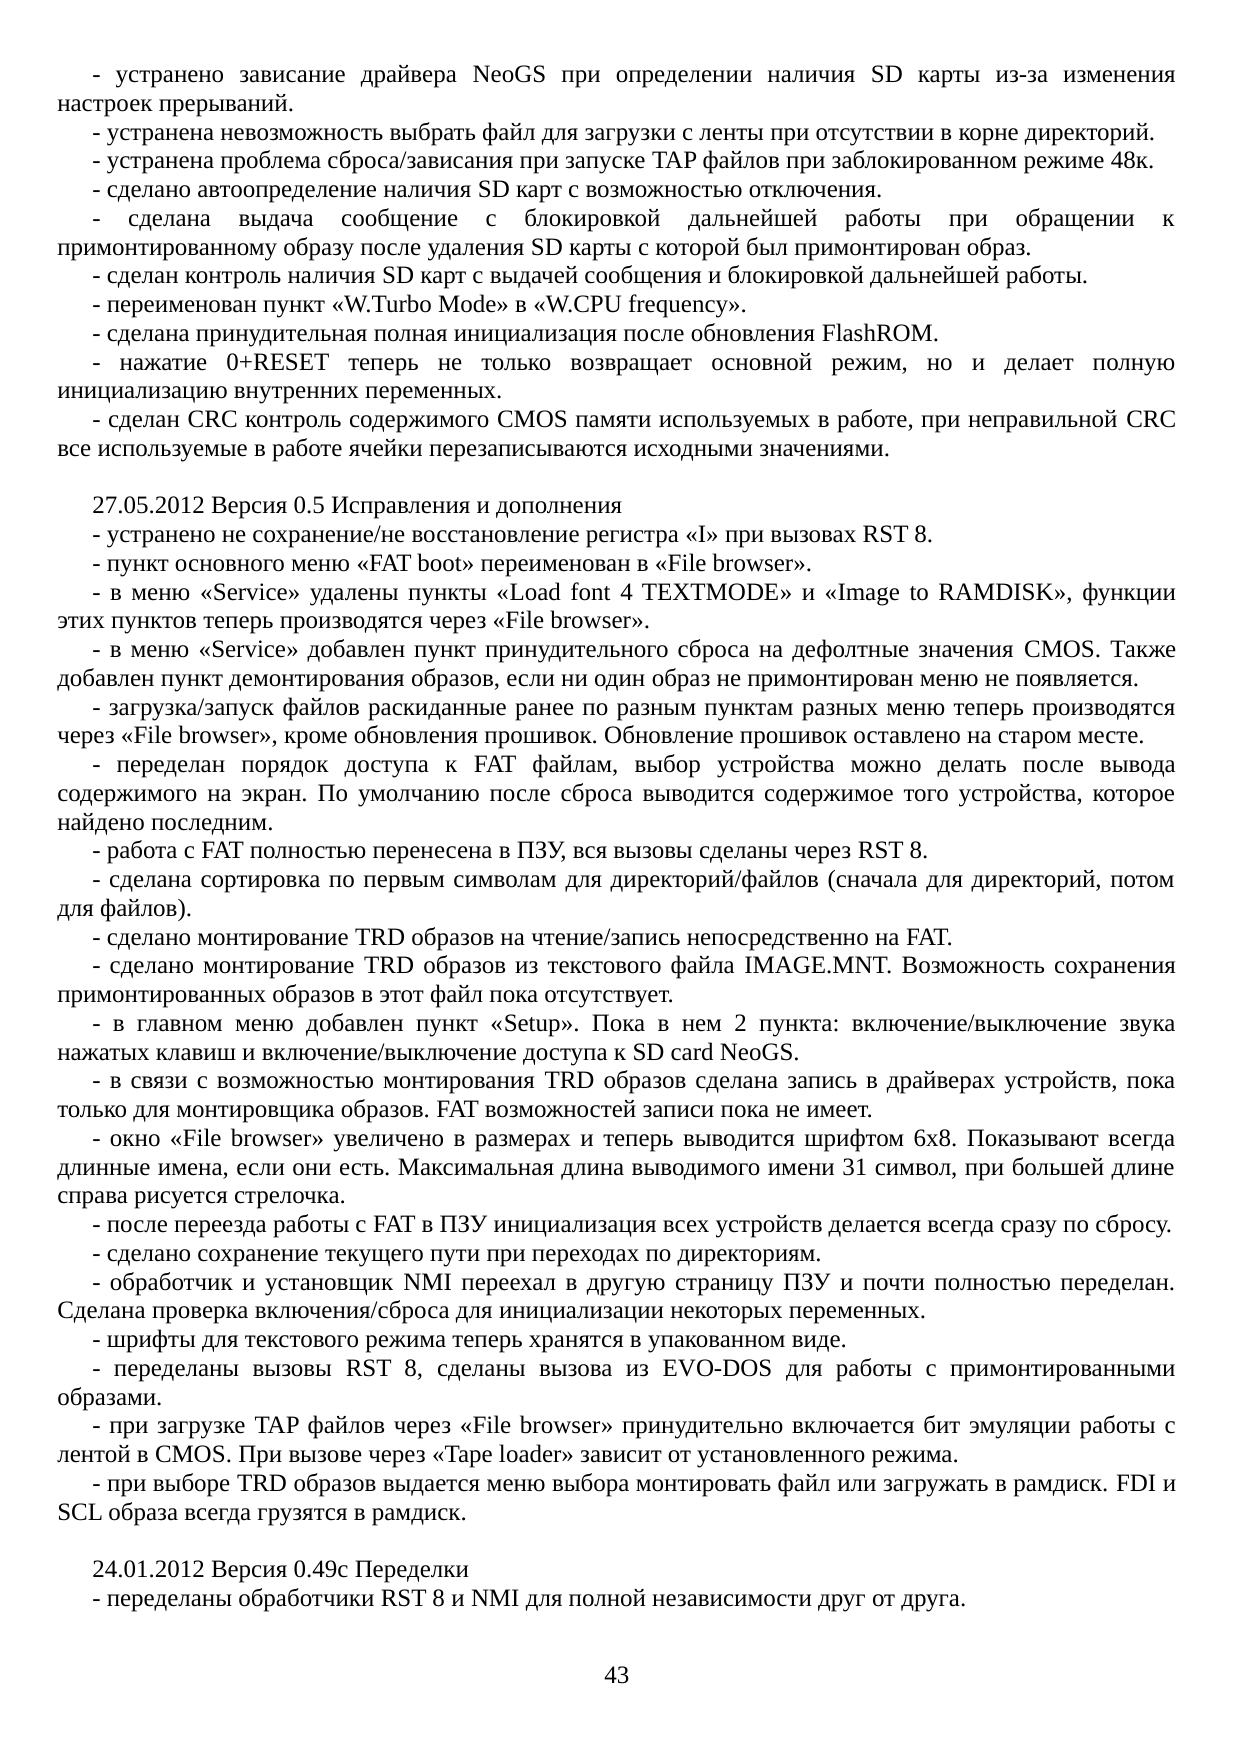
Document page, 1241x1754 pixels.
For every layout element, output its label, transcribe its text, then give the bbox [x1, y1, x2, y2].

text - сделано монтирование TRD образов на чтение/запись непосредственно на FAT. [57, 922, 1176, 951]
text - загрузка/запуск файлов раскиданные ранее по разным пунктам разных меню теперь производятся через «File browser», кроме обновления прошивок. Обновление прошивок оставлено на старом месте. [57, 692, 1176, 749]
text - в меню «Service» добавлен пункт принудительного сброса на дефолтные значения CMOS. Также добавлен пункт демонтирования образов, если ни один образ не примонтирован меню не появляется. [57, 634, 1176, 692]
text - шрифты для текстового режима теперь хранятся в упакованном виде. [57, 1324, 1176, 1353]
text - сделано сохранение текущего пути при переходах по директориям. [57, 1238, 1176, 1267]
text - устранено не сохранение/не восстановление регистра «I» при вызовах RST 8. [57, 519, 1176, 548]
text - пункт основного меню «FAT boot» переименован в «File browser». [57, 548, 1176, 577]
text - после переезда работы с FAT в ПЗУ инициализация всех устройств делается всегда сразу по сбросу. [57, 1209, 1176, 1238]
text - сделано автоопределение наличия SD карт с возможностью отключения. [57, 174, 1176, 203]
text - при загрузке TAP файлов через «File browser» принудительно включается бит эмуляции работы с лентой в CMOS. При вызове через «Tape loader» зависит от установленного режима. [57, 1411, 1176, 1468]
text - переделаны обработчики RST 8 и NMI для полной независимости друг от друга. [57, 1583, 1176, 1612]
text - обработчик и установщик NMI переехал в другую страницу ПЗУ и почти полностью переделан. Сделана проверка включения/сброса для инициализации некоторых переменных. [57, 1267, 1176, 1324]
text - переделаны вызовы RST 8, сделаны вызова из EVO-DOS для работы с примонтированными образами. [57, 1353, 1176, 1411]
text - работа с FAT полностью перенесена в ПЗУ, вся вызовы сделаны через RST 8. [57, 836, 1176, 864]
text - в меню «Service» удалены пункты «Load font 4 TEXTMODE» и «Image to RAMDISK», функции этих пунктов теперь производятся через «File browser». [57, 577, 1176, 634]
text 24.01.2012 Версия 0.49c Переделки [57, 1554, 1176, 1583]
text - сделано монтирование TRD образов из текстового файла IMAGE.MNT. Возможность сохранения примонтированных образов в этот файл пока отсутствует. [57, 951, 1176, 1008]
text - сделана принудительная полная инициализация после обновления FlashROM. [57, 318, 1176, 347]
text - устранено зависание драйвера NeoGS при определении наличия SD карты из-за изменения настроек прерываний. [57, 59, 1176, 117]
text - сделана выдача сообщение с блокировкой дальнейшей работы при обращении к примонтированному образу после удаления SD карты с которой был примонтирован образ. [57, 203, 1176, 261]
text - сделан контроль наличия SD карт с выдачей сообщения и блокировкой дальнейшей работы. [57, 261, 1176, 289]
text - переименован пункт «W.Turbo Mode» в «W.CPU frequency». [57, 289, 1176, 318]
text - нажатие 0+RESET теперь не только возвращает основной режим, но и делает полную инициализацию внутренних переменных. [57, 347, 1176, 404]
text - окно «File browser» увеличено в размерах и теперь выводится шрифтом 6х8. Показывают всегда длинные имена, если они есть. Максимальная длина выводимого имени 31 символ, при большей длине справа рисуется стрелочка. [57, 1123, 1176, 1209]
text 27.05.2012 Версия 0.5 Исправления и дополнения [57, 491, 1176, 519]
text - устранена невозможность выбрать файл для загрузки с ленты при отсутствии в корне директорий. [57, 117, 1176, 146]
text - сделан CRC контроль содержимого CMOS памяти используемых в работе, при неправильной CRC все используемые в работе ячейки перезаписываются исходными значениями. [57, 404, 1176, 462]
text - в главном меню добавлен пункт «Setup». Пока в нем 2 пункта: включение/выключение звука нажатых клавиш и включение/выключение доступа к SD card NeoGS. [57, 1008, 1176, 1066]
text - в связи с возможностью монтирования TRD образов сделана запись в драйверах устройств, пока только для монтировщика образов. FAT возможностей записи пока не имеет. [57, 1066, 1176, 1123]
text - сделана сортировка по первым символам для директорий/файлов (сначала для директорий, потом для файлов). [57, 864, 1176, 922]
text - при выборе TRD образов выдается меню выбора монтировать файл или загружать в рамдиск. FDI и SCL образа всегда грузятся в рамдиск. [57, 1468, 1176, 1526]
text - устранена проблема сброса/зависания при запуске TAP файлов при заблокированном режиме 48к. [57, 146, 1176, 174]
text - переделан порядок доступа к FAT файлам, выбор устройства можно делать после вывода содержимого на экран. По умолчанию после сброса выводится содержимое того устройства, которое найдено последним. [57, 749, 1176, 836]
